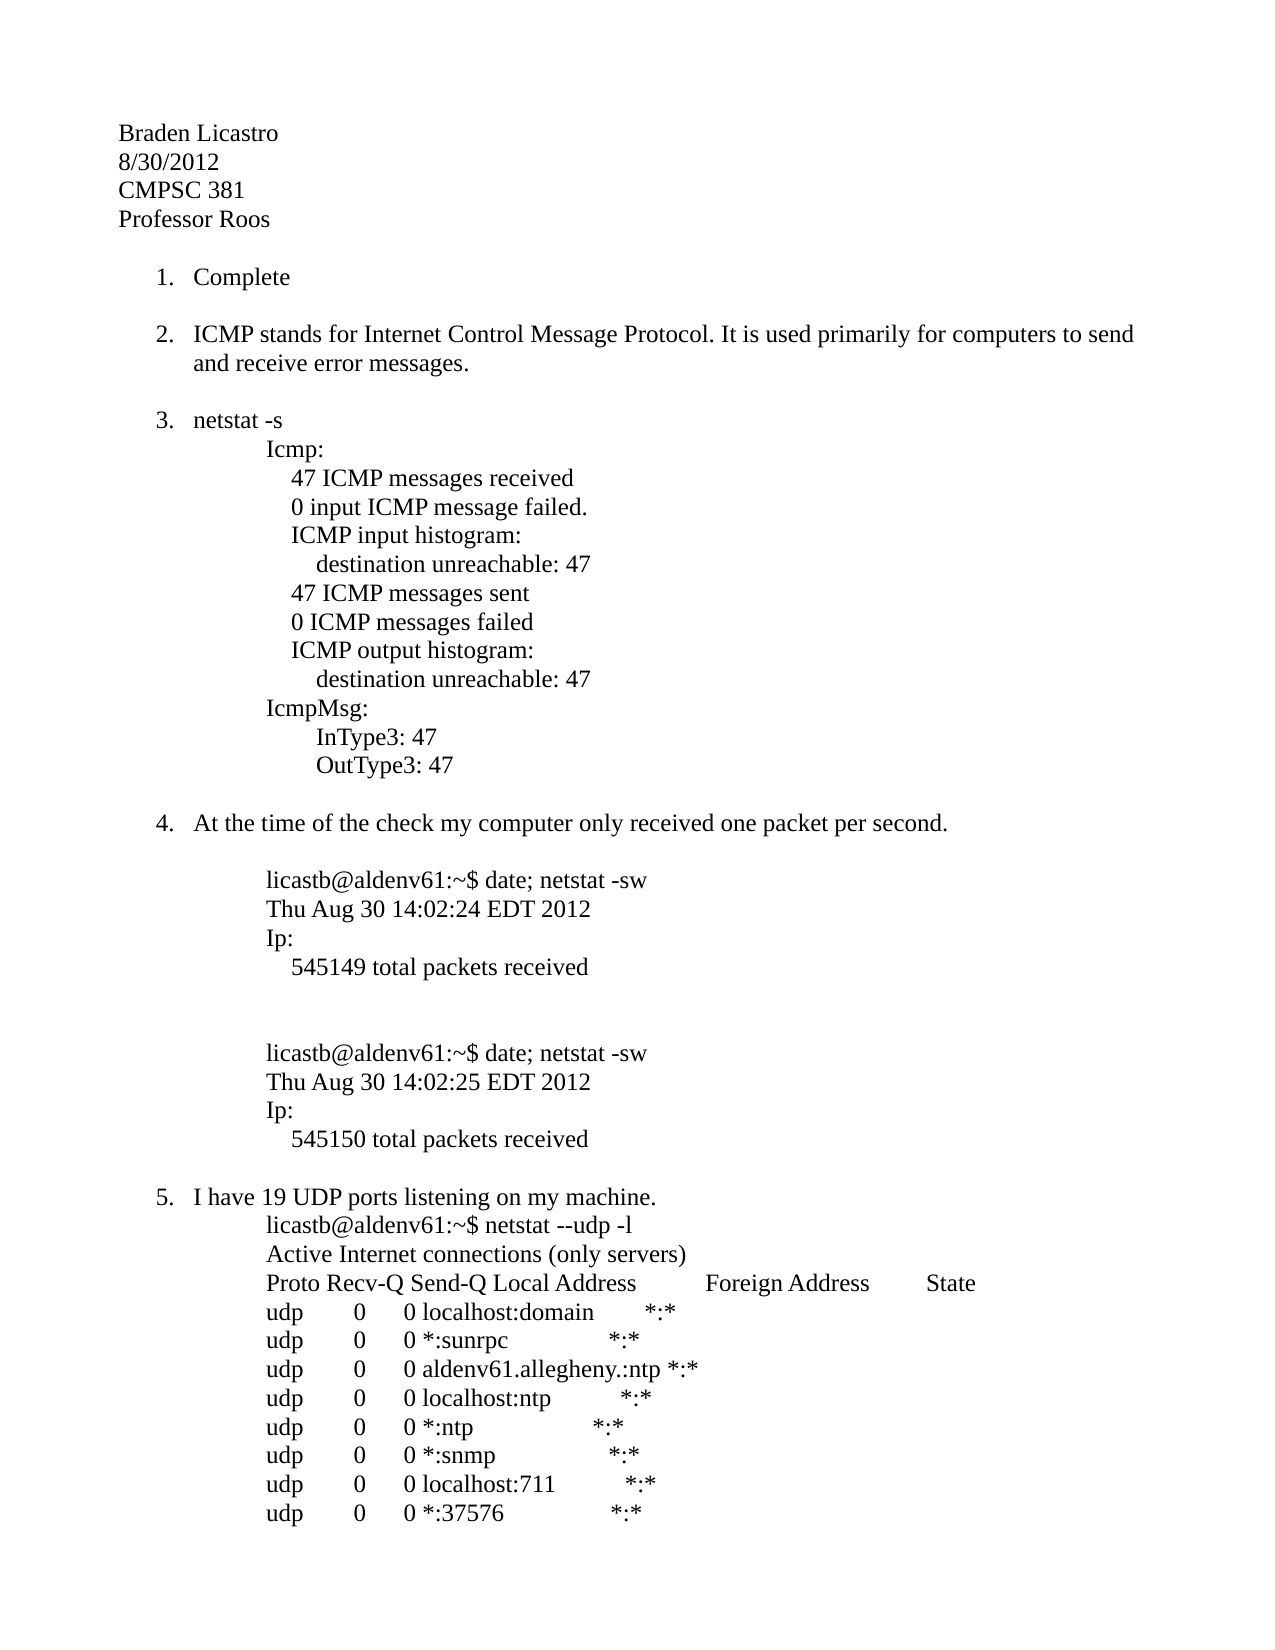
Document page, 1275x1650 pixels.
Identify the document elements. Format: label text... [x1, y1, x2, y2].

text Braden Licastro [118, 118, 1157, 147]
text udp 0 0 aldenv61.allegheny.:ntp *:* [266, 1354, 1157, 1383]
text Proto Recv-Q Send-Q Local Address Foreign Address State [266, 1268, 1157, 1297]
list At the time of the check my computer only received one packet per second. [156, 808, 1157, 837]
text Icmp: [118, 434, 1157, 463]
text licastb@aldenv61:~$ netstat --udp -l [266, 1211, 1157, 1239]
text destination unreachable: 47 [118, 549, 1157, 578]
list ICMP stands for Internet Control Message Protocol. It is used primarily for computers to send and receive error messages. [156, 319, 1157, 377]
text udp 0 0 *:37576 *:* [266, 1498, 1157, 1527]
text Active Internet connections (only servers) [266, 1239, 1157, 1268]
text 47 ICMP messages sent [118, 578, 1157, 607]
text Professor Roos [118, 204, 1157, 233]
text udp 0 0 localhost:ntp *:* [266, 1383, 1157, 1412]
text InType3: 47 [118, 722, 1157, 751]
text destination unreachable: 47 [118, 664, 1157, 693]
text udp 0 0 localhost:711 *:* [266, 1469, 1157, 1498]
text licastb@aldenv61:~$ date; netstat -sw [118, 1038, 1157, 1067]
text udp 0 0 *:ntp *:* [266, 1412, 1157, 1441]
text udp 0 0 localhost:domain *:* [266, 1297, 1157, 1326]
text 47 ICMP messages received [118, 463, 1157, 492]
text udp 0 0 *:sunrpc *:* [266, 1326, 1157, 1354]
text CMPSC 381 [118, 176, 1157, 204]
text 0 input ICMP message failed. [118, 492, 1157, 521]
text 8/30/2012 [118, 147, 1157, 176]
text udp 0 0 *:snmp *:* [266, 1441, 1157, 1469]
list I have 19 UDP ports listening on my machine. [156, 1182, 1157, 1211]
list Complete [156, 262, 1157, 291]
text Thu Aug 30 14:02:24 EDT 2012 [118, 894, 1157, 923]
list netstat -s [156, 406, 1157, 434]
text Thu Aug 30 14:02:25 EDT 2012 [118, 1067, 1157, 1096]
text ICMP input histogram: [118, 521, 1157, 549]
text IcmpMsg: [118, 693, 1157, 722]
text 0 ICMP messages failed [118, 607, 1157, 636]
text Ip: [118, 1096, 1157, 1124]
text OutType3: 47 [118, 751, 1157, 779]
text Ip: [118, 923, 1157, 952]
text ICMP output histogram: [118, 636, 1157, 664]
text 545150 total packets received [118, 1124, 1157, 1153]
text 545149 total packets received [118, 952, 1157, 981]
text licastb@aldenv61:~$ date; netstat -sw [118, 866, 1157, 894]
